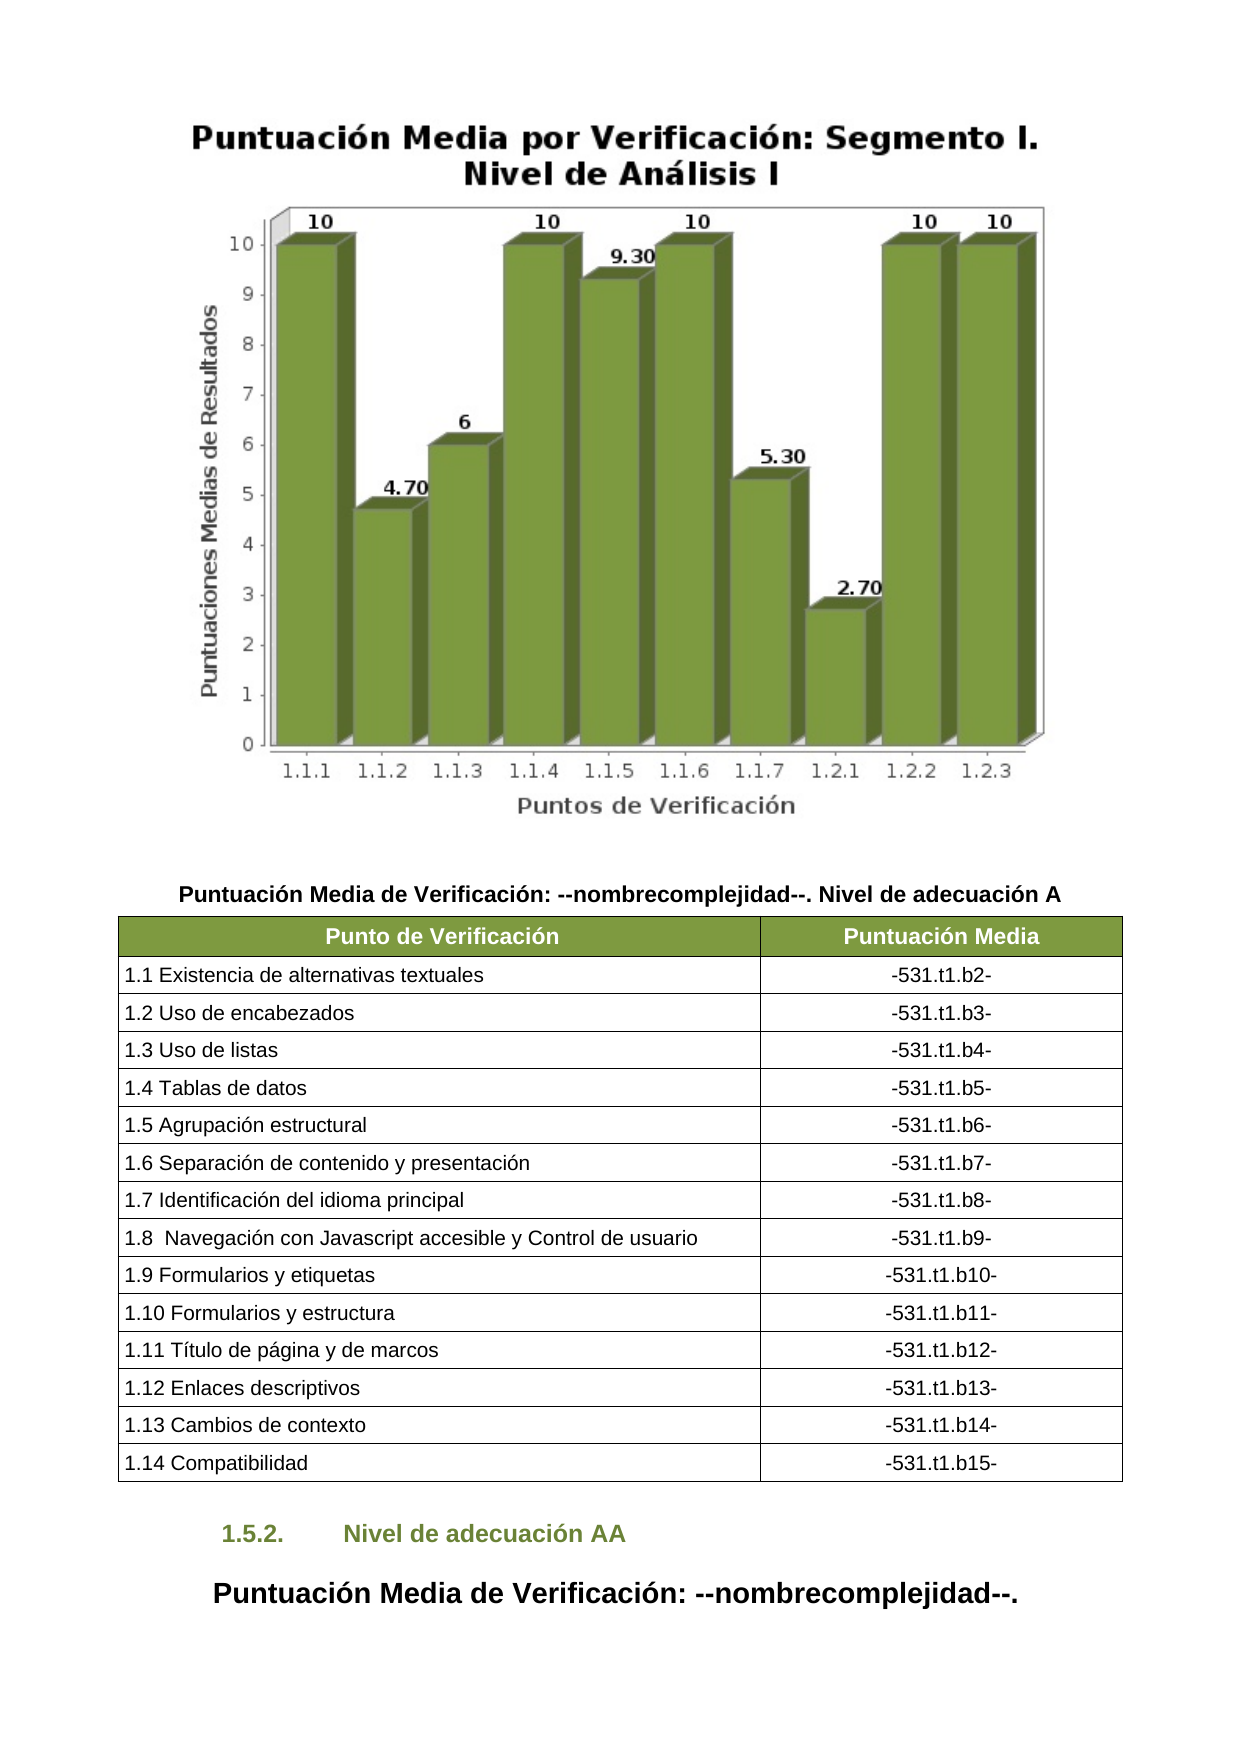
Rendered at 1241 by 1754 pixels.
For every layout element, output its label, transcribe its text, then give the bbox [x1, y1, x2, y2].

text Puntuación Media de Verificación: --nombrecomplejidad--. [118, 1576, 1122, 1609]
table_header Puntuación Media [761, 917, 1122, 956]
table_cell -531.t1.b10- [761, 1257, 1122, 1293]
table_cell -531.t1.b3- [761, 994, 1122, 1031]
table_cell 1.1 Existencia de alternativas textuales [119, 957, 760, 993]
table_cell -531.t1.b13- [761, 1369, 1122, 1406]
table_cell -531.t1.b4- [761, 1032, 1122, 1068]
table_header Punto de Verificación [119, 917, 760, 956]
table_cell -531.t1.b8- [761, 1182, 1122, 1218]
table_cell 1.7 Identificación del idioma principal [119, 1182, 760, 1218]
table_cell 1.6 Separación de contenido y presentación [119, 1144, 760, 1181]
table_cell 1.11 Título de página y de marcos [119, 1332, 760, 1368]
table_cell 1.4 Tablas de datos [119, 1069, 760, 1106]
table_cell -531.t1.b12- [761, 1332, 1122, 1368]
table_cell 1.14 Compatibilidad [119, 1444, 760, 1481]
table_cell -531.t1.b11- [761, 1294, 1122, 1331]
table_cell 1.3 Uso de listas [119, 1032, 760, 1068]
table_cell -531.t1.b9- [761, 1219, 1122, 1256]
table_cell 1.12 Enlaces descriptivos [119, 1369, 760, 1406]
subtitle Nivel de adecuación AA [214, 1519, 1122, 1548]
table_cell -531.t1.b7- [761, 1144, 1122, 1181]
text Puntuación Media de Verificación: --nombrecomplejidad--. Nivel de adecuación A [118, 881, 1122, 908]
table_cell 1.5 Agrupación estructural [119, 1107, 760, 1143]
table_cell 1.13 Cambios de contexto [119, 1407, 760, 1443]
table_cell -531.t1.b2- [761, 957, 1122, 993]
table_cell -531.t1.b6- [761, 1107, 1122, 1143]
table_cell 1.10 Formularios y estructura [119, 1294, 760, 1331]
table_cell -531.t1.b14- [761, 1407, 1122, 1443]
table_cell 1.2 Uso de encabezados [119, 994, 760, 1031]
table_cell 1.8 Navegación con Javascript accesible y Control de usuario [119, 1219, 760, 1256]
table_cell 1.9 Formularios y etiquetas [119, 1257, 760, 1293]
picture [178, 118, 1062, 828]
table_cell -531.t1.b15- [761, 1444, 1122, 1481]
table_cell -531.t1.b5- [761, 1069, 1122, 1106]
